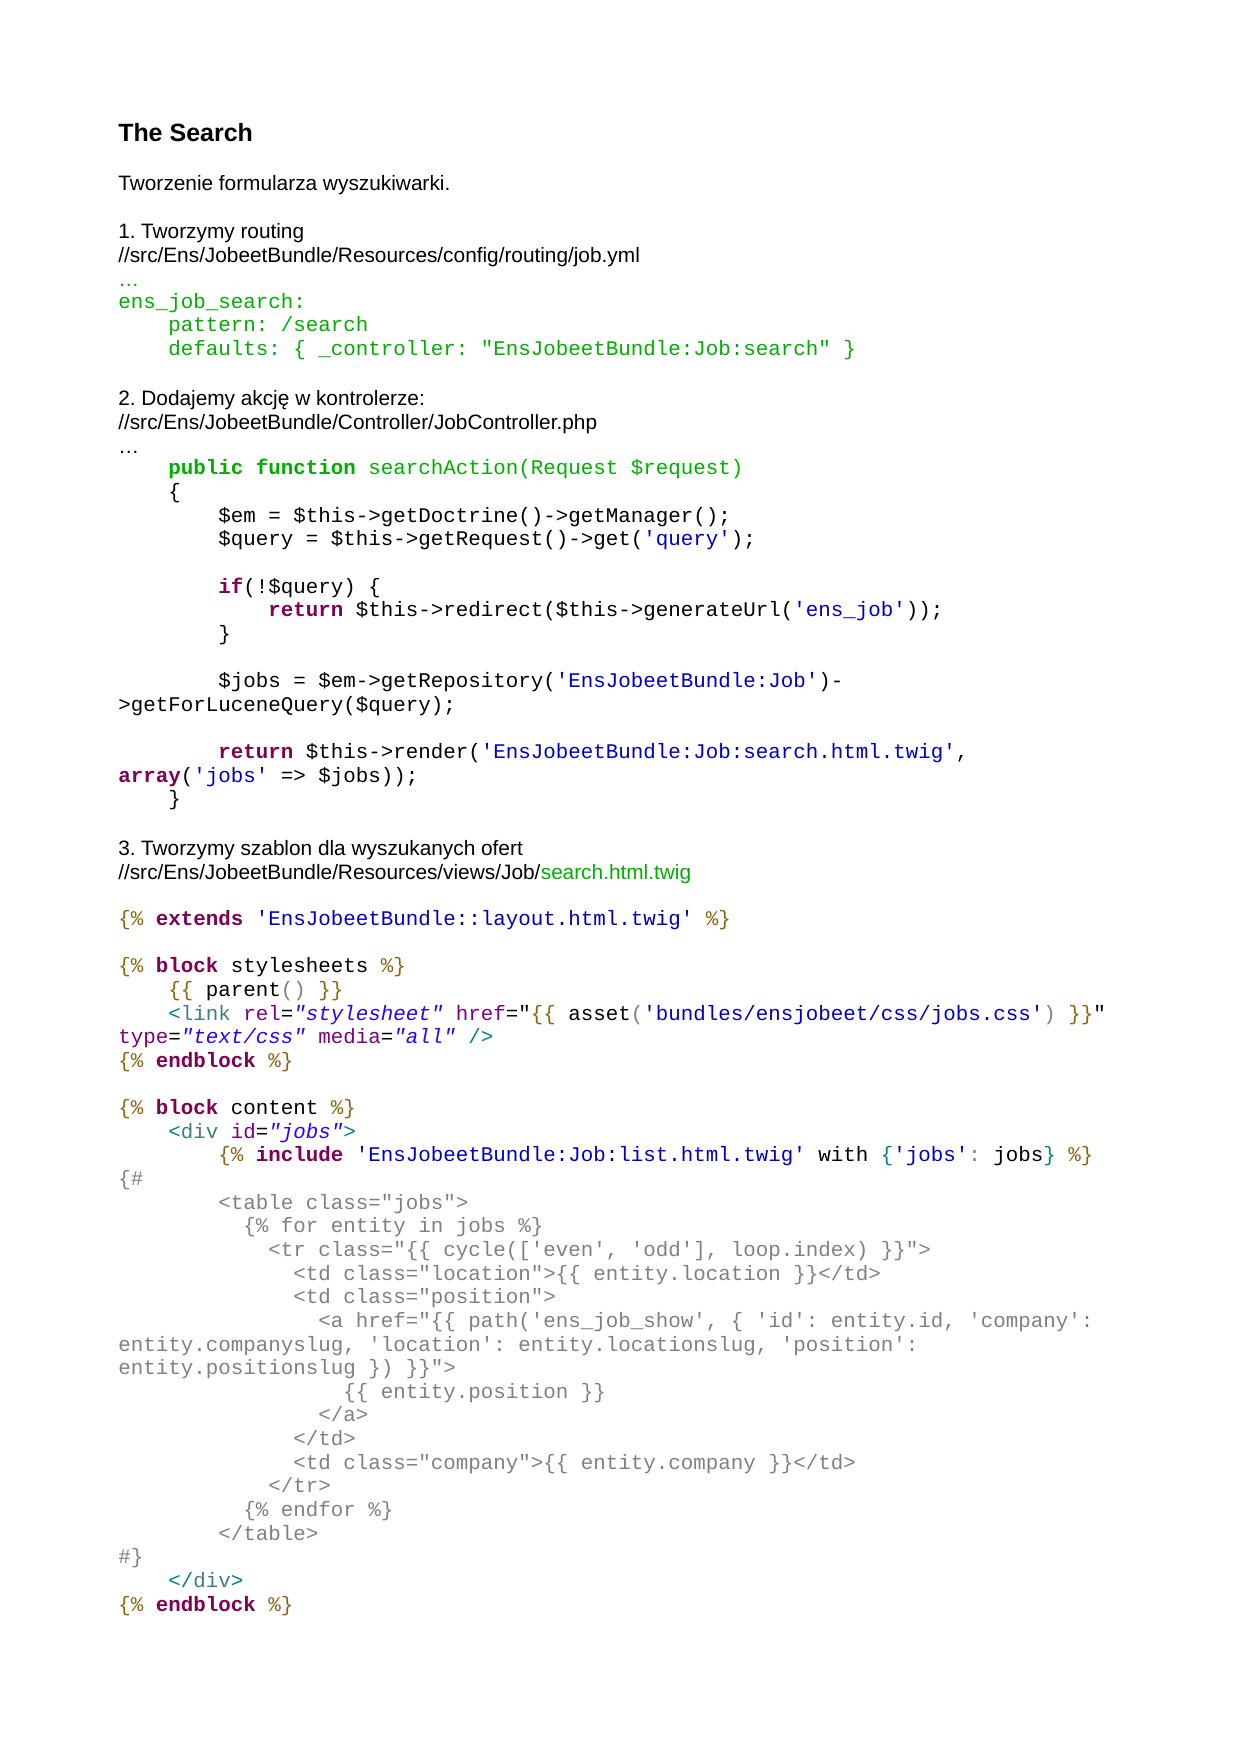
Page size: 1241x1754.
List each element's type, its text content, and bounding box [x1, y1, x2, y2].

text {% include 'EnsJobeetBundle:Job:list.html.twig' with {'jobs': jobs} %} [118, 1144, 1122, 1168]
text public function searchAction(Request $request) [118, 457, 1122, 481]
text {% for entity in jobs %} [118, 1215, 1122, 1239]
text … [118, 433, 1122, 457]
text <td class="company">{{ entity.company }}</td> [118, 1452, 1122, 1475]
text 3. Tworzymy szablon dla wyszukanych ofert [118, 836, 1122, 860]
text {% block content %} [118, 1097, 1122, 1121]
text {{ entity.position }} [118, 1381, 1122, 1404]
text The Search [118, 118, 1122, 147]
text <tr class="{{ cycle(['even', 'odd'], loop.index) }}"> [118, 1239, 1122, 1263]
text <td class="location">{{ entity.location }}</td> [118, 1263, 1122, 1286]
text } [118, 623, 1122, 647]
text $jobs = $em->getRepository('EnsJobeetBundle:Job')->getForLuceneQuery($query); [118, 670, 1122, 717]
text ens_job_search: [118, 291, 1122, 314]
text {% endblock %} [118, 1594, 1122, 1617]
text $query = $this->getRequest()->get('query'); [118, 528, 1122, 552]
text {{ parent() }} [118, 979, 1122, 1002]
text </div> [118, 1570, 1122, 1594]
text <link rel="stylesheet" href="{{ asset('bundles/ensjobeet/css/jobs.css') }}" type="text/css" media="all" /> [118, 1002, 1122, 1050]
text </td> [118, 1428, 1122, 1452]
text </a> [118, 1404, 1122, 1428]
text {% extends 'EnsJobeetBundle::layout.html.twig' %} [118, 908, 1122, 932]
text { [118, 481, 1122, 505]
text Tworzenie formularza wyszukiwarki. [118, 171, 1122, 195]
text </tr> [118, 1475, 1122, 1499]
text {# [118, 1168, 1122, 1192]
text <div id="jobs"> [118, 1121, 1122, 1144]
text 2. Dodajemy akcję w kontrolerze: [118, 386, 1122, 409]
text $em = $this->getDoctrine()->getManager(); [118, 505, 1122, 528]
text {% endblock %} [118, 1050, 1122, 1073]
text //src/Ens/JobeetBundle/Resources/config/routing/job.yml [118, 243, 1122, 267]
text //src/Ens/JobeetBundle/Resources/views/Job/search.html.twig [118, 860, 1122, 884]
text pattern: /search [118, 314, 1122, 338]
text //src/Ens/JobeetBundle/Controller/JobController.php [118, 409, 1122, 433]
text … [118, 267, 1122, 291]
text </table> [118, 1523, 1122, 1546]
text <td class="position"> [118, 1286, 1122, 1310]
text 1. Tworzymy routing [118, 219, 1122, 243]
text {% endfor %} [118, 1499, 1122, 1523]
text <table class="jobs"> [118, 1192, 1122, 1215]
text if(!$query) { [118, 576, 1122, 599]
text #} [118, 1546, 1122, 1570]
text } [118, 788, 1122, 812]
text <a href="{{ path('ens_job_show', { 'id': entity.id, 'company': entity.companyslug, 'location': entity.locationslug, 'position': entity.positionslug }) }}"> [118, 1310, 1122, 1381]
text {% block stylesheets %} [118, 955, 1122, 979]
text return $this->render('EnsJobeetBundle:Job:search.html.twig', array('jobs' => $jobs)); [118, 741, 1122, 788]
text return $this->redirect($this->generateUrl('ens_job')); [118, 599, 1122, 623]
text defaults: { _controller: "EnsJobeetBundle:Job:search" } [118, 338, 1122, 362]
